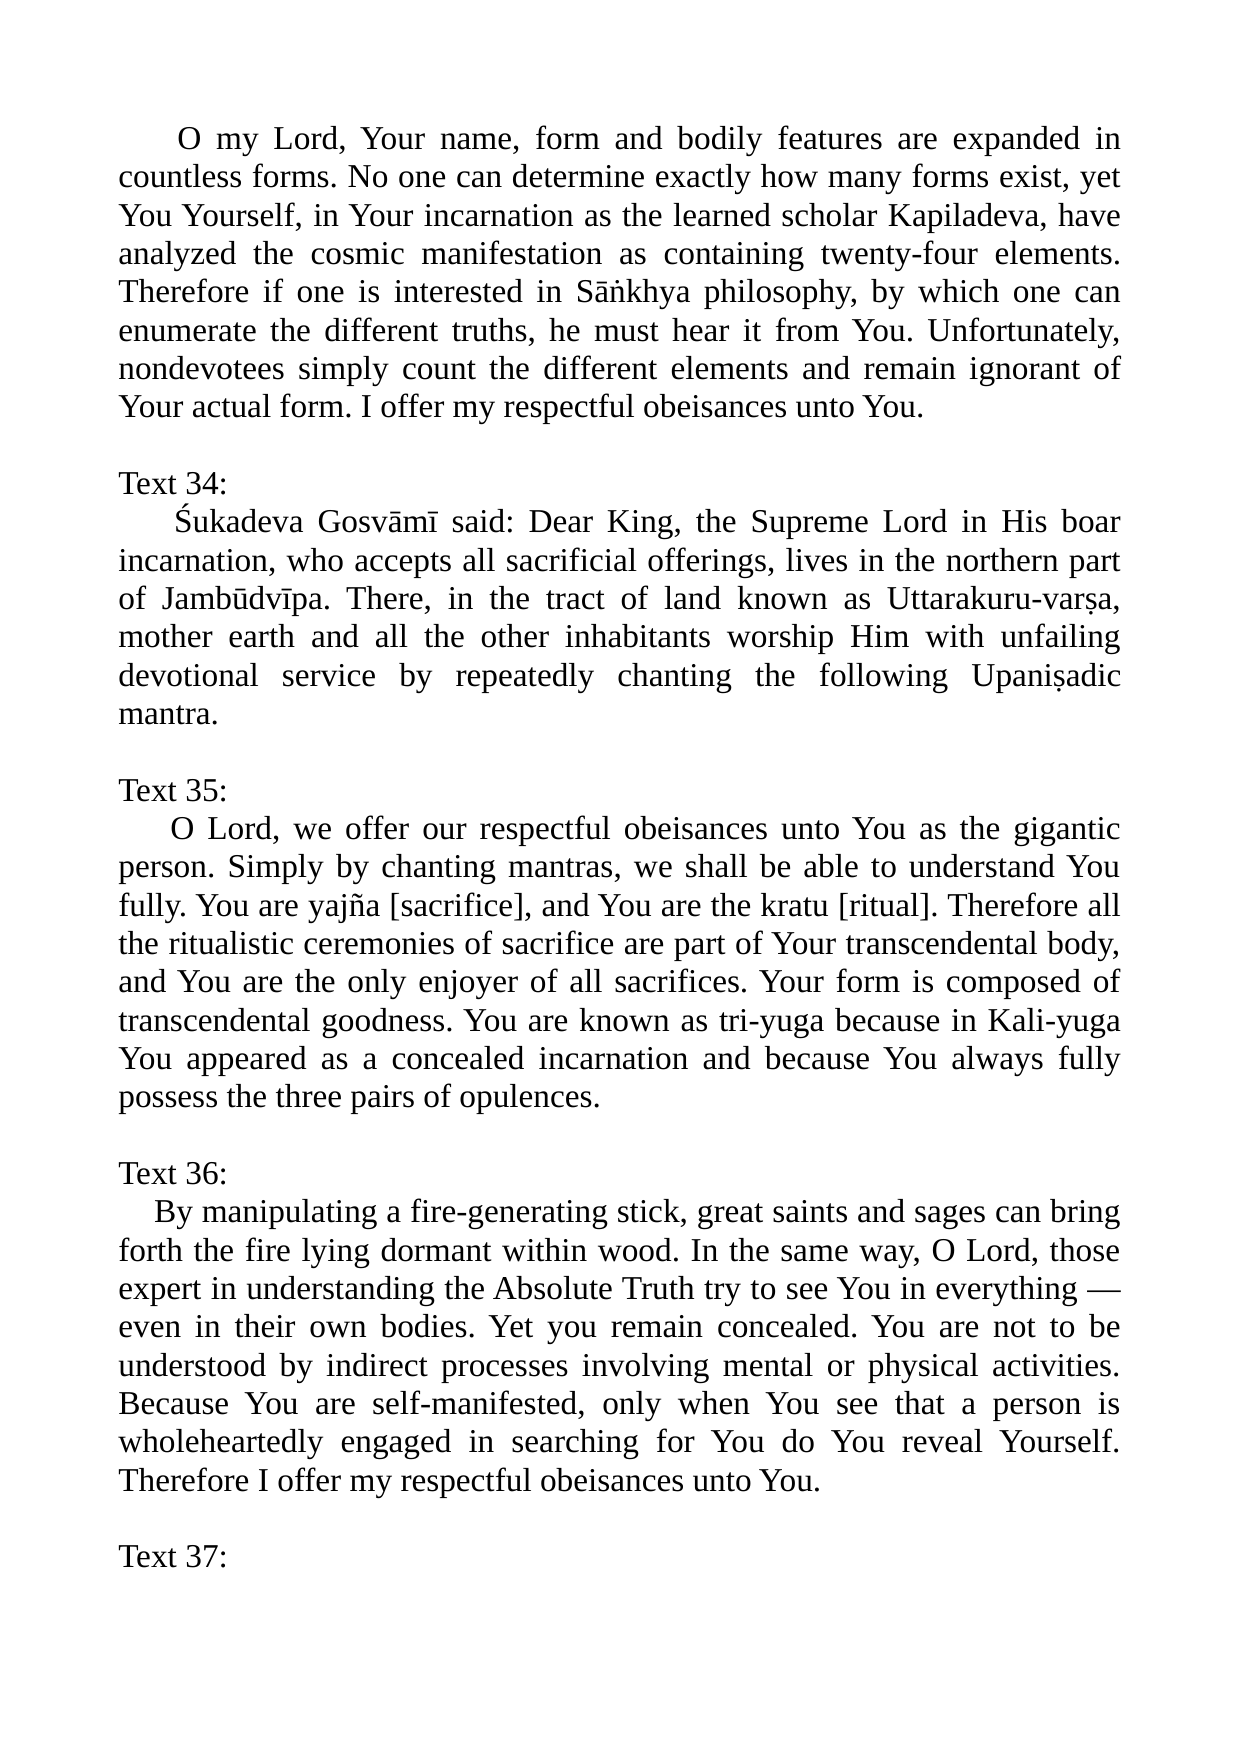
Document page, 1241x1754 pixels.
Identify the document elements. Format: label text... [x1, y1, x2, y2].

text Text 37: [118, 1536, 1122, 1575]
text O Lord, we offer our respectful obeisances unto You as the gigantic person. Simply by chanting mantras, we shall be able to understand You fully. You are yajña [sacrifice], and You are the kratu [ritual]. Therefore all the ritualistic ceremonies of sacrifice are part of Your transcendental body, and You are the only enjoyer of all sacrifices. Your form is composed of transcendental goodness. You are known as tri-yuga because in Kali-yuga You appeared as a concealed incarnation and because You always fully possess the three pairs of opulences. [118, 808, 1122, 1115]
text O my Lord, Your name, form and bodily features are expanded in countless forms. No one can determine exactly how many forms exist, yet You Yourself, in Your incarnation as the learned scholar Kapiladeva, have analyzed the cosmic manifestation as containing twenty-four elements. Therefore if one is interested in Sāṅkhya philosophy, by which one can enumerate the different truths, he must hear it from You. Unfortunately, nondevotees simply count the different elements and remain ignorant of Your actual form. I offer my respectful obeisances unto You. [118, 118, 1122, 425]
text Text 35: [118, 770, 1122, 808]
text Śukadeva Gosvāmī said: Dear King, the Supreme Lord in His boar incarnation, who accepts all sacrificial offerings, lives in the northern part of Jambūdvīpa. There, in the tract of land known as Uttarakuru-varṣa, mother earth and all the other inhabitants worship Him with unfailing devotional service by repeatedly chanting the following Upaniṣadic mantra. [118, 501, 1122, 731]
text By manipulating a fire-generating stick, great saints and sages can bring forth the fire lying dormant within wood. In the same way, O Lord, those expert in understanding the Absolute Truth try to see You in everything — even in their own bodies. Yet you remain concealed. You are not to be understood by indirect processes involving mental or physical activities. Because You are self-manifested, only when You see that a person is wholeheartedly engaged in searching for You do You reveal Yourself. Therefore I offer my respectful obeisances unto You. [118, 1191, 1122, 1498]
text Text 34: [118, 463, 1122, 501]
text Text 36: [118, 1153, 1122, 1191]
